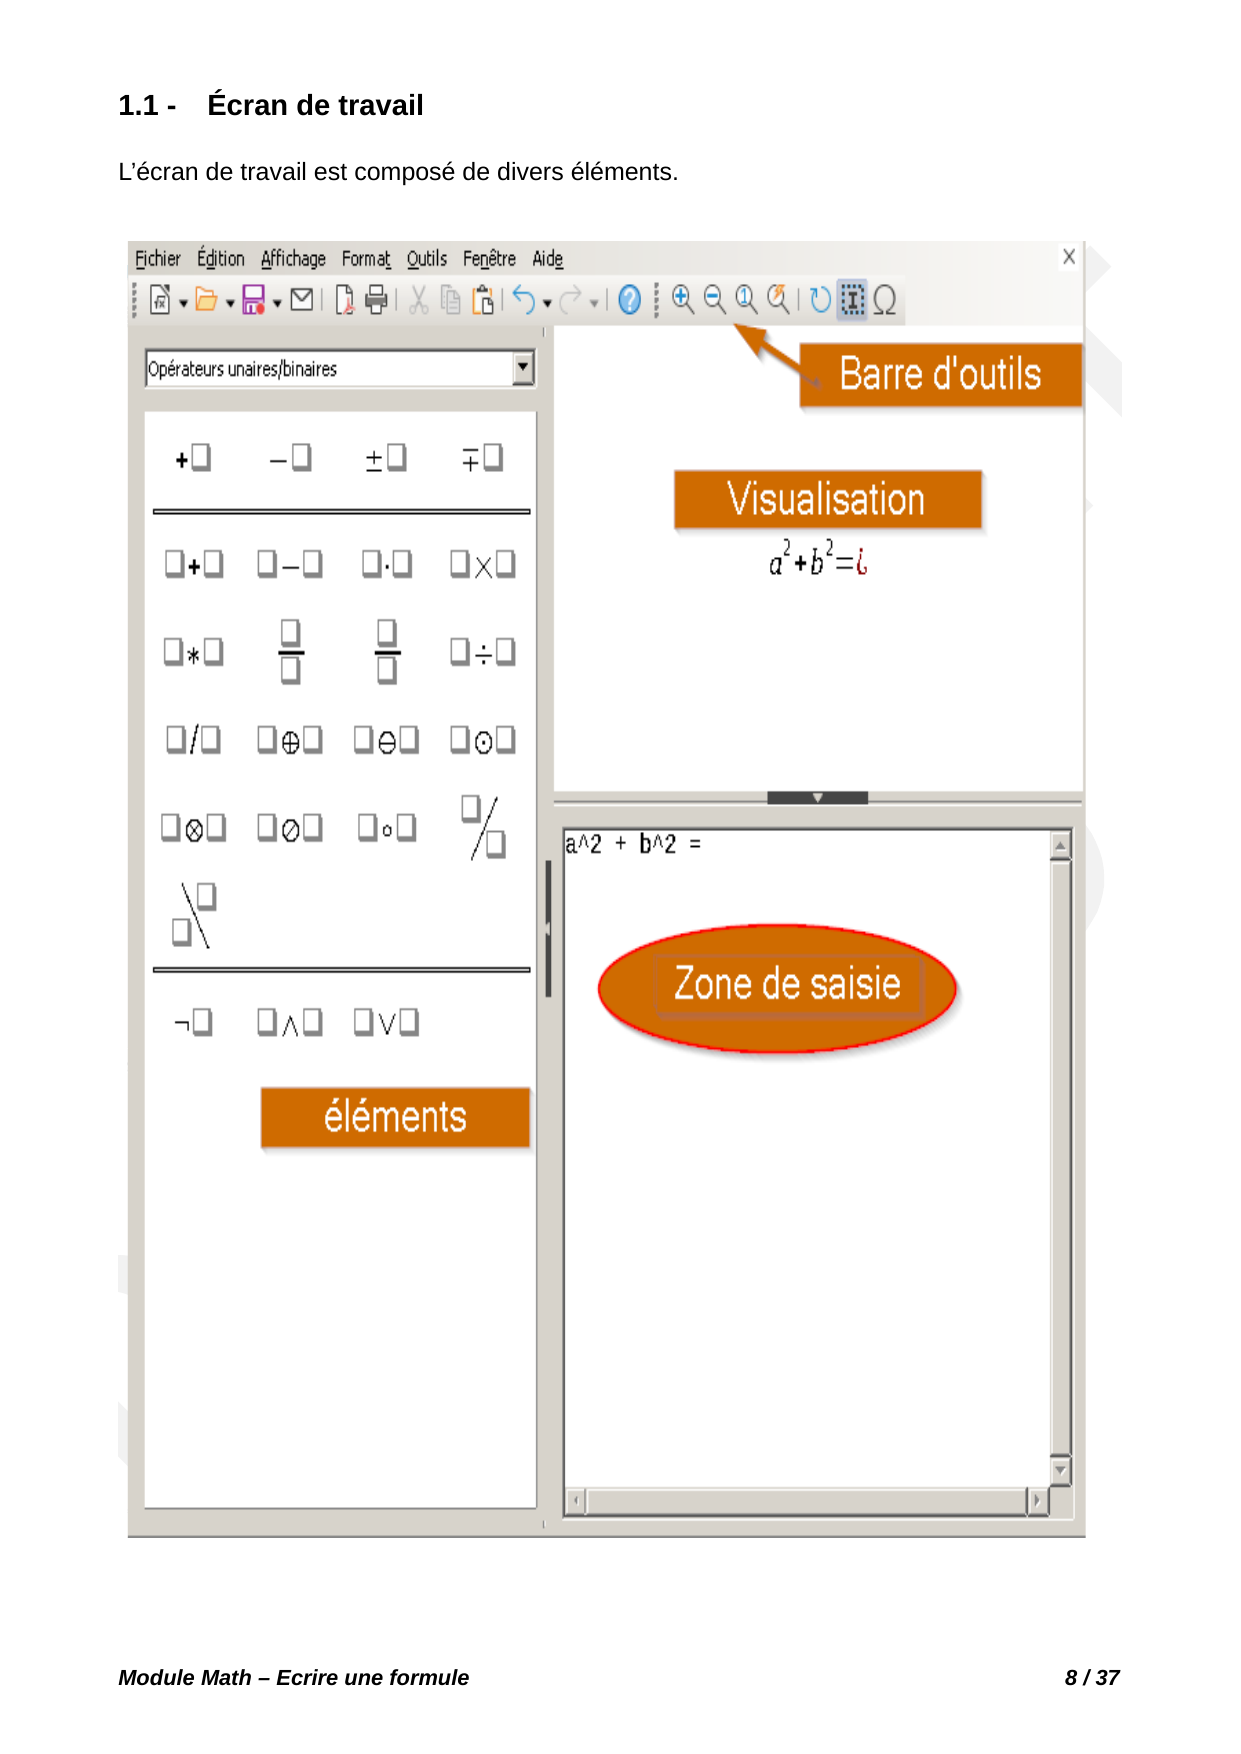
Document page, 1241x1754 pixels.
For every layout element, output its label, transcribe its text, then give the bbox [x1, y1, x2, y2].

subtitle Écran de travail [118, 88, 1122, 121]
text L’écran de travail est composé de divers éléments. [118, 157, 1122, 185]
picture [127, 241, 1086, 1538]
